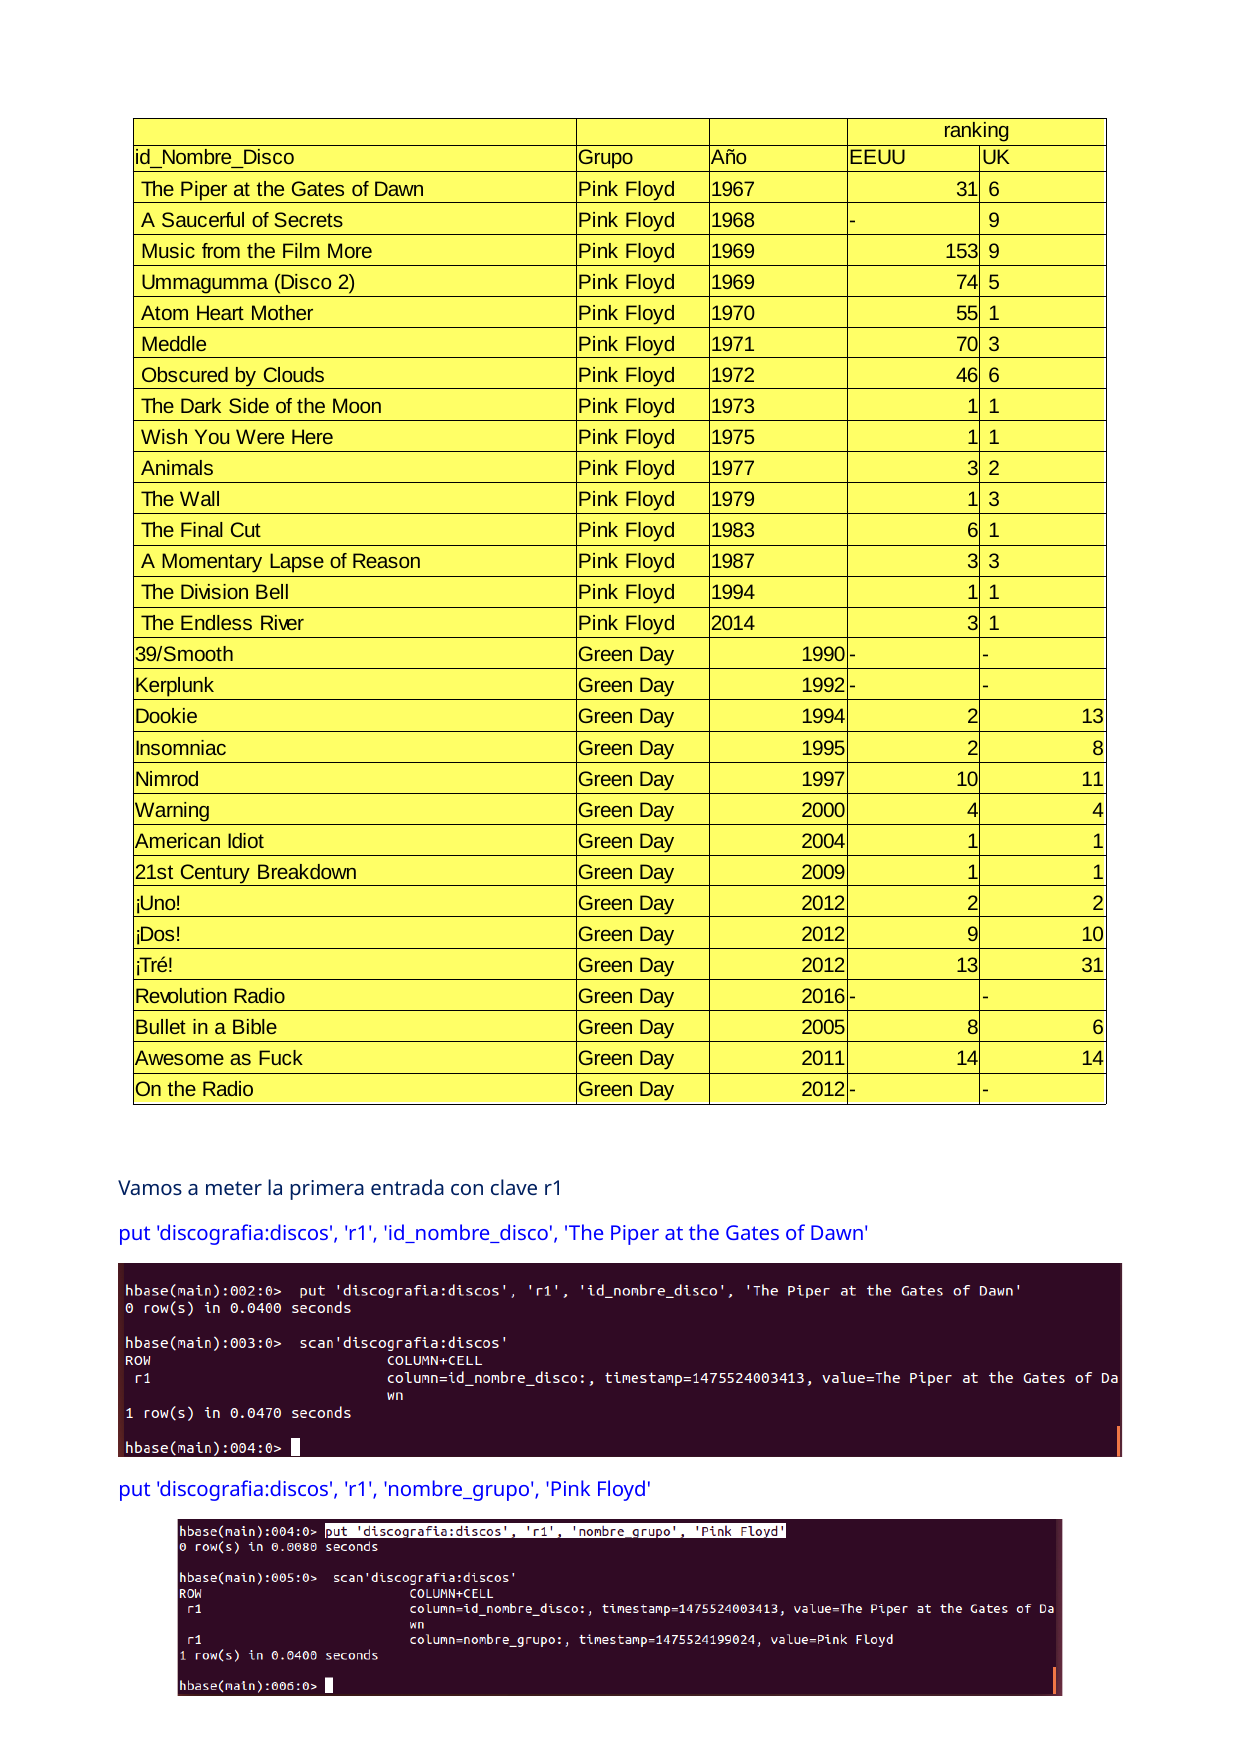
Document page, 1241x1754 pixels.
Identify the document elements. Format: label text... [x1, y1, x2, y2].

picture [177, 1519, 1063, 1696]
text put 'discografia:discos', 'r1', 'id_nombre_disco', 'The Piper at the Gates of Dawn' [118, 1218, 1122, 1246]
picture [118, 1263, 1123, 1457]
text Vamos a meter la primera entrada con clave r1 [118, 1173, 1122, 1201]
text put 'discografia:discos', 'r1', 'nombre_grupo', 'Pink Floyd' [118, 1457, 1122, 1502]
